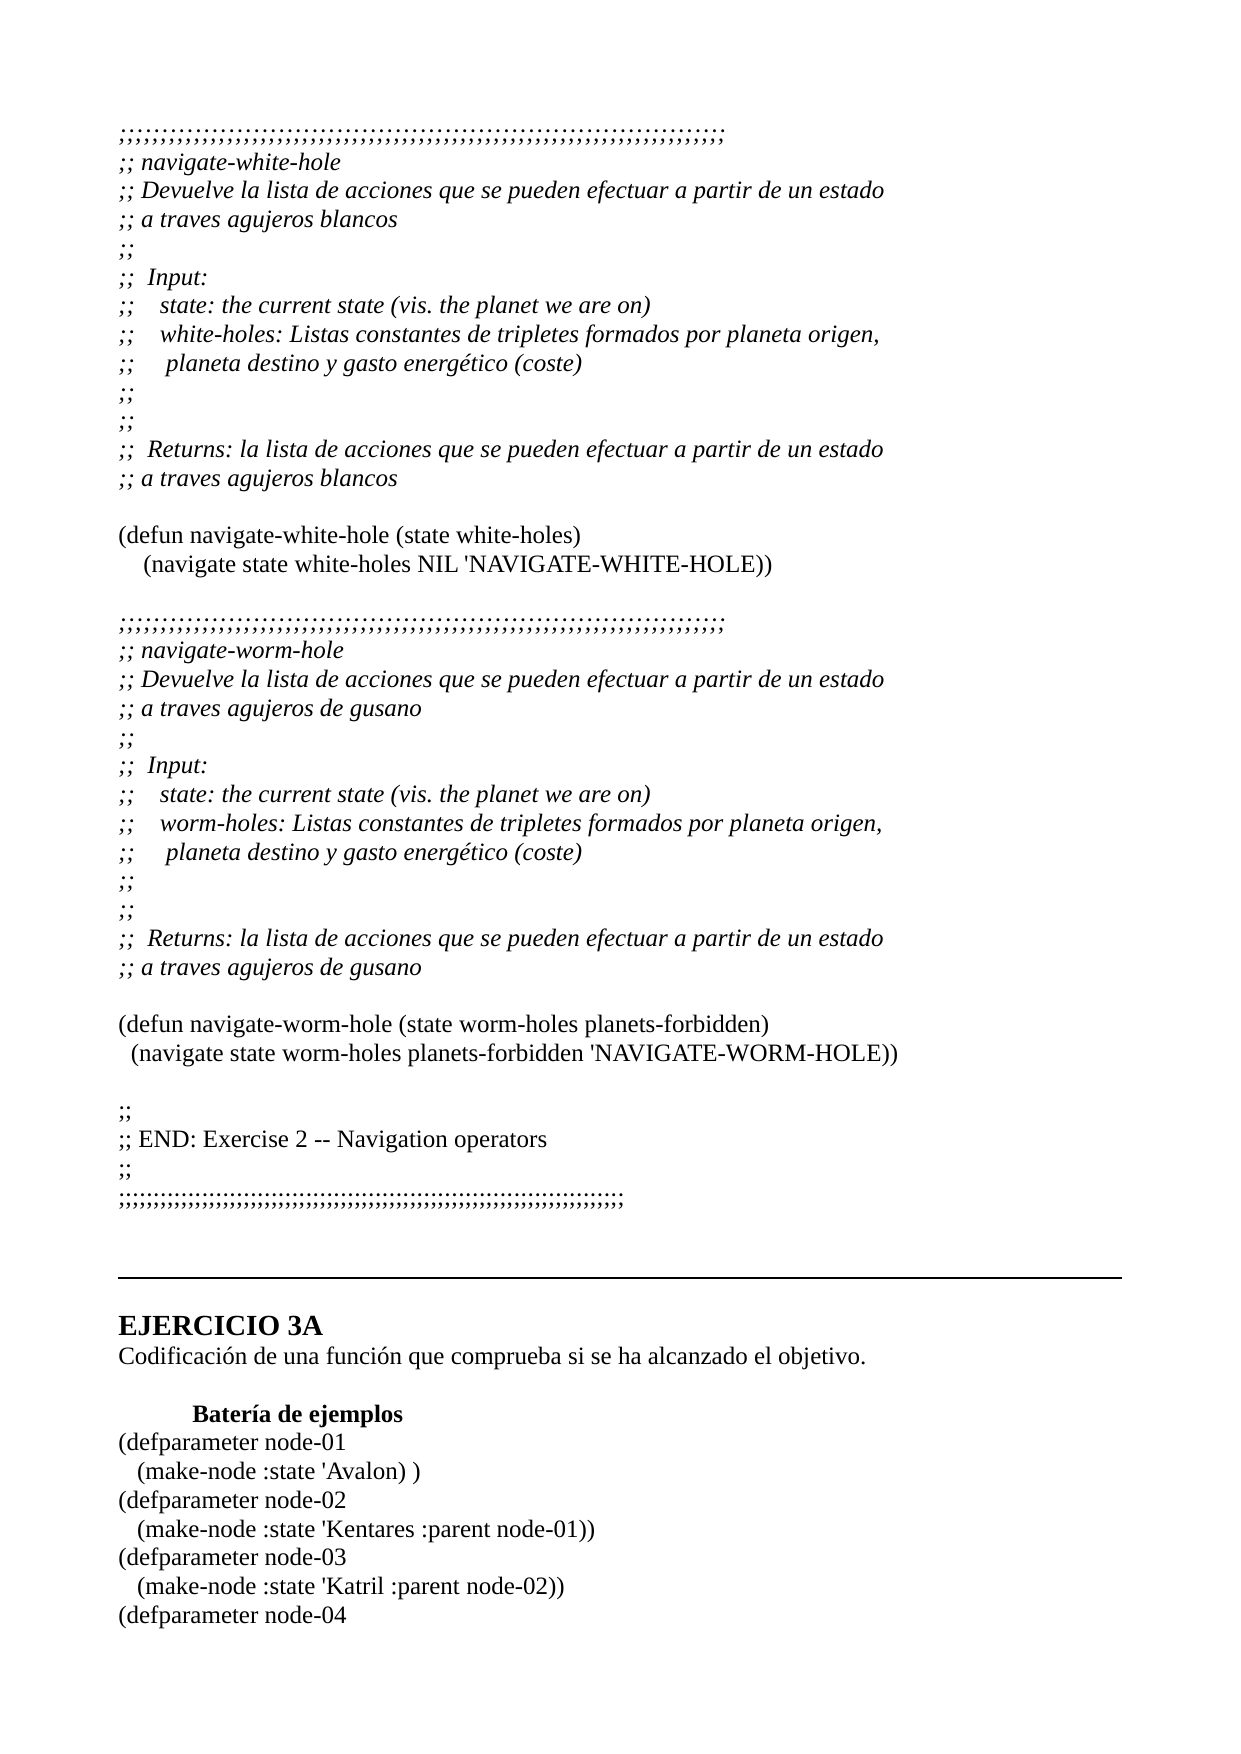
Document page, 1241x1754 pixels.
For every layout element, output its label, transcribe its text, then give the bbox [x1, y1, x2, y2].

text ;; a traves agujeros blancos [118, 463, 1122, 492]
text ;; [118, 722, 1122, 751]
text (defparameter node-02 [118, 1485, 1122, 1514]
text ;;;;;;;;;;;;;;;;;;;;;;;;;;;;;;;;;;;;;;;;;;;;;;;;;;;;;;;;;;;;;;;;;;;;;;;;; [118, 118, 1122, 147]
text (make-node :state 'Avalon) ) [118, 1456, 1122, 1485]
text (make-node :state 'Kentares :parent node-01)) [118, 1514, 1122, 1542]
text ;; Returns: la lista de acciones que se pueden efectuar a partir de un estado [118, 434, 1122, 463]
text ;; [118, 1153, 1122, 1182]
text ;; Input: [118, 751, 1122, 779]
text (navigate state worm-holes planets-forbidden 'NAVIGATE-WORM-HOLE)) [118, 1038, 1122, 1067]
text ;; planeta destino y gasto energético (coste) [118, 348, 1122, 377]
text (navigate state white-holes NIL 'NAVIGATE-WHITE-HOLE)) [118, 549, 1122, 578]
text ;; a traves agujeros blancos [118, 204, 1122, 233]
text ;; navigate-white-hole [118, 147, 1122, 176]
text ;; white-holes: Listas constantes de tripletes formados por planeta origen, [118, 319, 1122, 348]
text ;; [118, 866, 1122, 894]
text ;; state: the current state (vis. the planet we are on) [118, 291, 1122, 319]
text ;; [118, 894, 1122, 923]
text ;;;;;;;;;;;;;;;;;;;;;;;;;;;;;;;;;;;;;;;;;;;;;;;;;;;;;;;;;;;;;;;;;;;;;;;;; [118, 607, 1122, 636]
text ;; [118, 1096, 1122, 1124]
text (defun navigate-worm-hole (state worm-holes planets-forbidden) [118, 1009, 1122, 1038]
text Codificación de una función que comprueba si se ha alcanzado el objetivo. [118, 1341, 1122, 1370]
text ;; [118, 406, 1122, 434]
text ;; [118, 233, 1122, 262]
text ;; Devuelve la lista de acciones que se pueden efectuar a partir de un estado [118, 664, 1122, 693]
text ;; worm-holes: Listas constantes de tripletes formados por planeta origen, [118, 808, 1122, 837]
text Batería de ejemplos [118, 1399, 1122, 1427]
text ;; a traves agujeros de gusano [118, 952, 1122, 981]
text (make-node :state 'Katril :parent node-02)) [118, 1571, 1122, 1600]
text EJERCICIO 3A [118, 1308, 1122, 1341]
text ;; state: the current state (vis. the planet we are on) [118, 779, 1122, 808]
text (defun navigate-white-hole (state white-holes) [118, 521, 1122, 549]
text ;; Input: [118, 262, 1122, 291]
text (defparameter node-04 [118, 1600, 1122, 1629]
text (defparameter node-03 [118, 1542, 1122, 1571]
text ;; [118, 377, 1122, 406]
text ;; navigate-worm-hole [118, 636, 1122, 664]
text ;; planeta destino y gasto energético (coste) [118, 837, 1122, 866]
text ;;;;;;;;;;;;;;;;;;;;;;;;;;;;;;;;;;;;;;;;;;;;;;;;;;;;;;;;;;;;;;;;;;;;;;;;; [118, 1182, 1122, 1211]
text ;; Devuelve la lista de acciones que se pueden efectuar a partir de un estado [118, 176, 1122, 204]
text (defparameter node-01 [118, 1427, 1122, 1456]
text ;; Returns: la lista de acciones que se pueden efectuar a partir de un estado [118, 923, 1122, 952]
text ;; a traves agujeros de gusano [118, 693, 1122, 722]
text ;; END: Exercise 2 -- Navigation operators [118, 1124, 1122, 1153]
